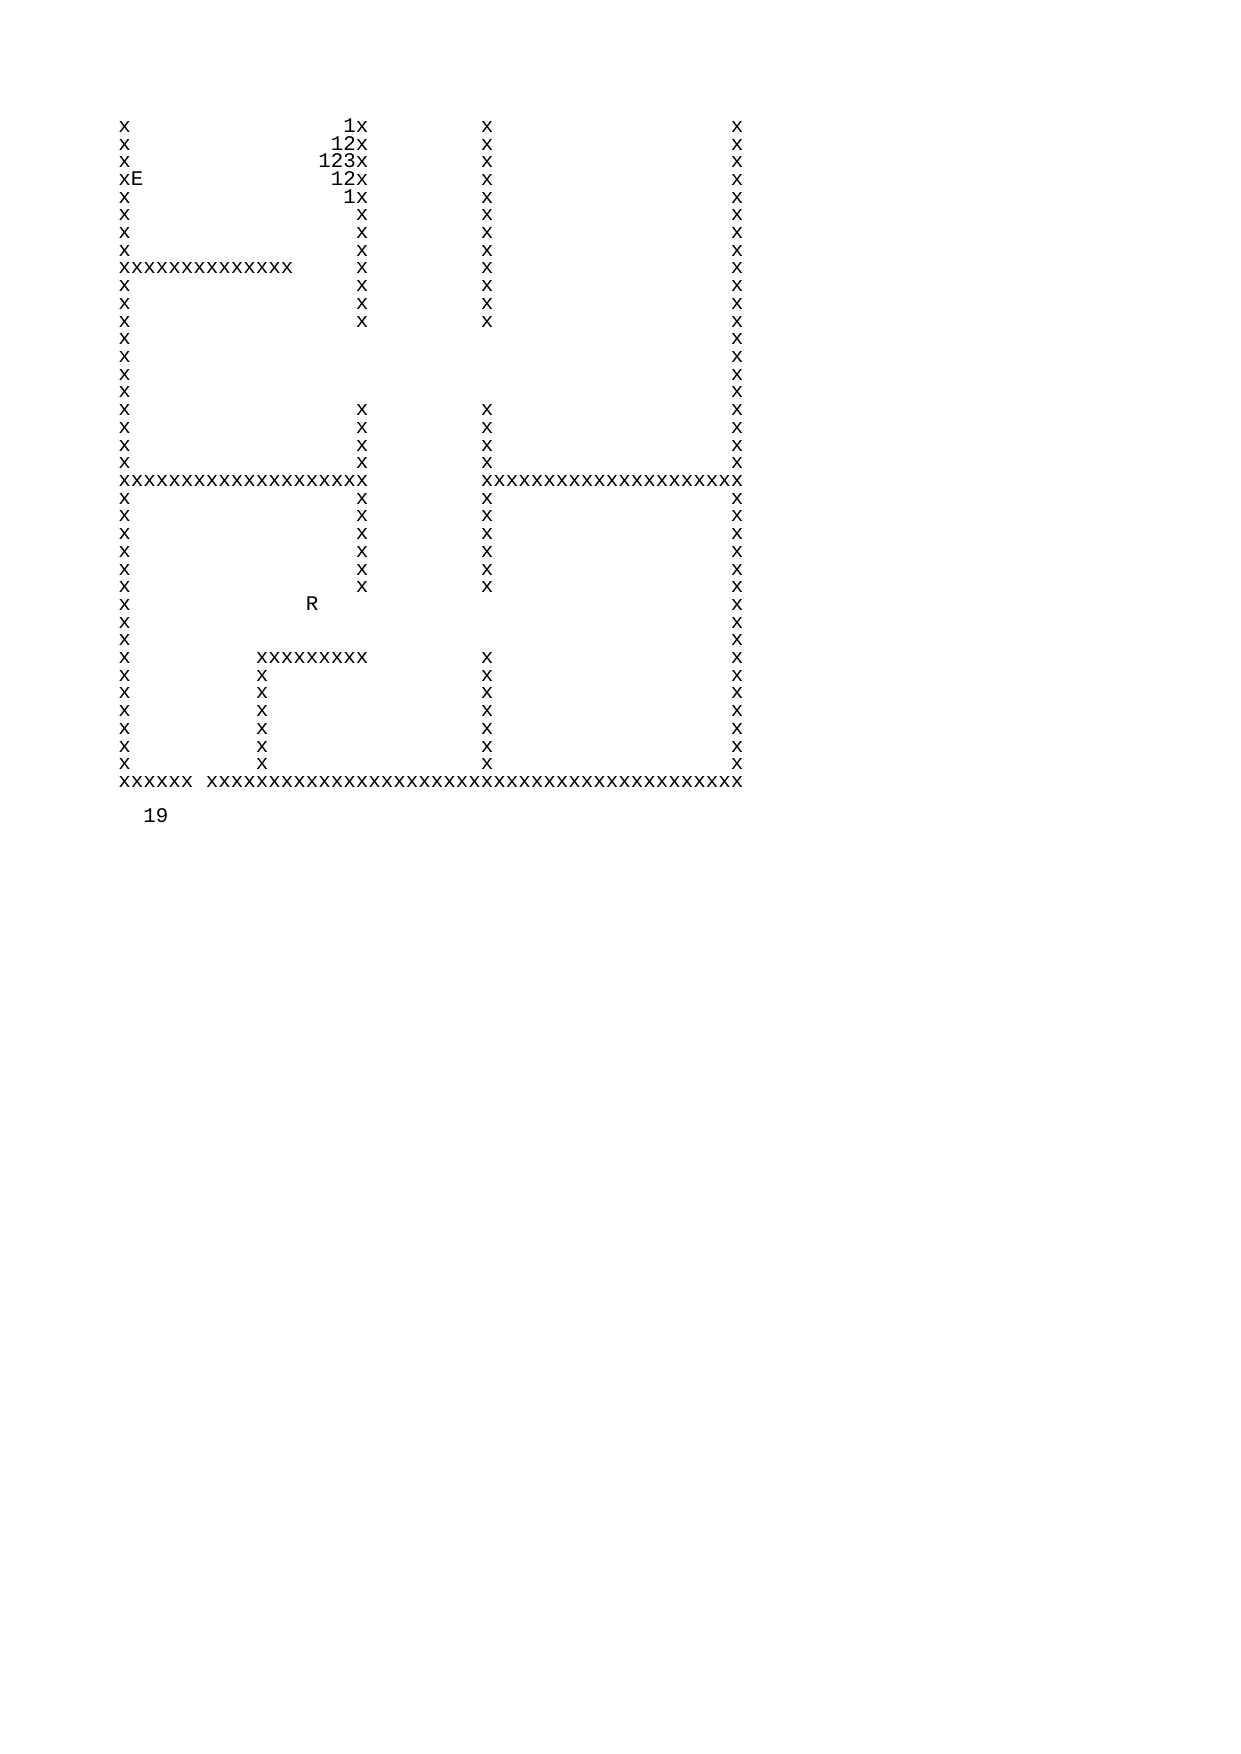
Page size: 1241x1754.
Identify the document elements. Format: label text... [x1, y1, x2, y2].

text x x [118, 348, 1122, 366]
text x x x x [118, 685, 1122, 702]
text x x x x [118, 508, 1122, 525]
text x x x x [118, 454, 1122, 472]
text x x x x [118, 419, 1122, 437]
text x x x x [118, 561, 1122, 578]
text x 123x x x [118, 153, 1122, 171]
text x x x x [118, 224, 1122, 242]
text x x [118, 632, 1122, 649]
text x x [118, 384, 1122, 401]
text x x x x [118, 738, 1122, 756]
text x x x x [118, 490, 1122, 508]
text x x x x [118, 437, 1122, 454]
text x R x [118, 596, 1122, 614]
text xxxxxxxxxxxxxx x x x [118, 260, 1122, 277]
text x x [118, 366, 1122, 384]
text x x [118, 331, 1122, 348]
text x x x x [118, 313, 1122, 331]
text x x x x [118, 401, 1122, 419]
text x x x x [118, 277, 1122, 295]
text 19 [118, 809, 1122, 826]
text x x x x [118, 702, 1122, 720]
text x x x x [118, 543, 1122, 561]
text x x x x [118, 578, 1122, 596]
text x 1x x x [118, 118, 1122, 136]
text x x x x [118, 207, 1122, 224]
text x x x x [118, 756, 1122, 773]
text x x x x [118, 295, 1122, 313]
text xxxxxxxxxxxxxxxxxxxx xxxxxxxxxxxxxxxxxxxxx [118, 472, 1122, 490]
text x 12x x x [118, 136, 1122, 153]
text x x [118, 614, 1122, 632]
text x x x x [118, 720, 1122, 738]
text x 1x x x [118, 189, 1122, 207]
text xxxxxx xxxxxxxxxxxxxxxxxxxxxxxxxxxxxxxxxxxxxxxxxxx [118, 773, 1122, 791]
text x x x x [118, 667, 1122, 685]
text x xxxxxxxxx x x [118, 649, 1122, 667]
text x x x x [118, 242, 1122, 260]
text x x x x [118, 525, 1122, 543]
text xE 12x x x [118, 171, 1122, 189]
